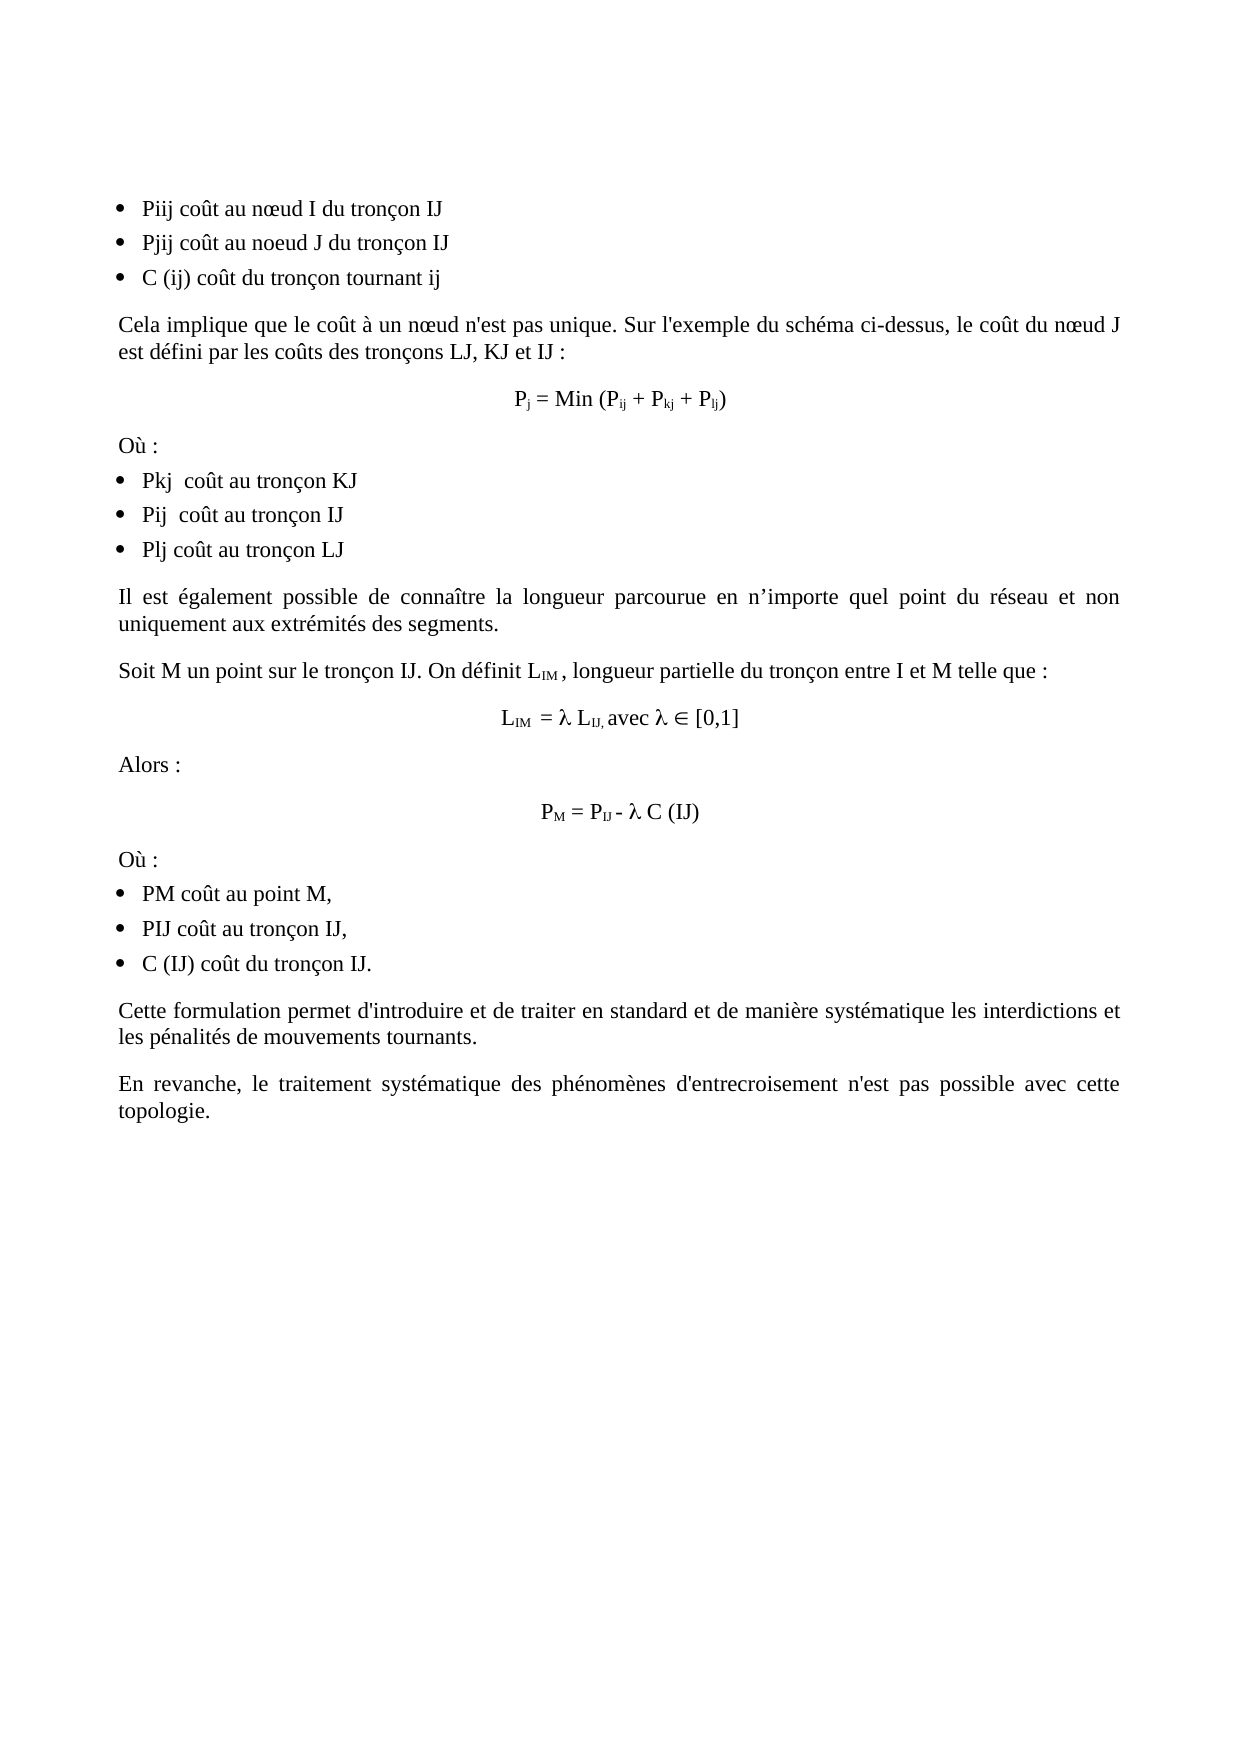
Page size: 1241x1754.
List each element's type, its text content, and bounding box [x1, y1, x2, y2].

text Cette formulation permet d'introduire et de traiter en standard et de manière systématique les interdictions et les pénalités de mouvements tournants. [118, 997, 1122, 1049]
list C (ij) coût du tronçon tournant ij [116, 264, 1127, 291]
text Alors : [118, 751, 1122, 778]
text LIM =  LIJ, avec   [0,1] [118, 704, 1122, 730]
text Il est également possible de connaître la longueur parcourue en n’importe quel point du réseau et non uniquement aux extrémités des segments. [118, 583, 1122, 636]
text Cela implique que le coût à un nœud n'est pas unique. Sur l'exemple du schéma ci-dessus, le coût du nœud J est défini par les coûts des tronçons LJ, KJ et IJ : [118, 311, 1122, 364]
text Soit M un point sur le tronçon IJ. On définit LIM , longueur partielle du tronçon entre I et M telle que : [118, 657, 1122, 683]
list Pkj coût au tronçon KJ [116, 467, 1127, 493]
list PM coût au point M, [116, 880, 1127, 907]
list C (IJ) coût du tronçon IJ. [116, 950, 1127, 976]
list Pjij coût au noeud J du tronçon IJ [116, 229, 1127, 256]
text Pj = Min (Pij + Pkj + Plj) [118, 385, 1122, 411]
list Pij coût au tronçon IJ [116, 501, 1127, 528]
text PM = PIJ -  C (IJ) [118, 798, 1122, 825]
text Où : [118, 432, 1122, 458]
text En revanche, le traitement systématique des phénomènes d'entrecroisement n'est pas possible avec cette topologie. [118, 1070, 1122, 1123]
list Piij coût au nœud I du tronçon IJ [116, 195, 1127, 221]
text Où : [118, 846, 1122, 872]
list PIJ coût au tronçon IJ, [116, 915, 1127, 941]
list Plj coût au tronçon LJ [116, 536, 1127, 562]
